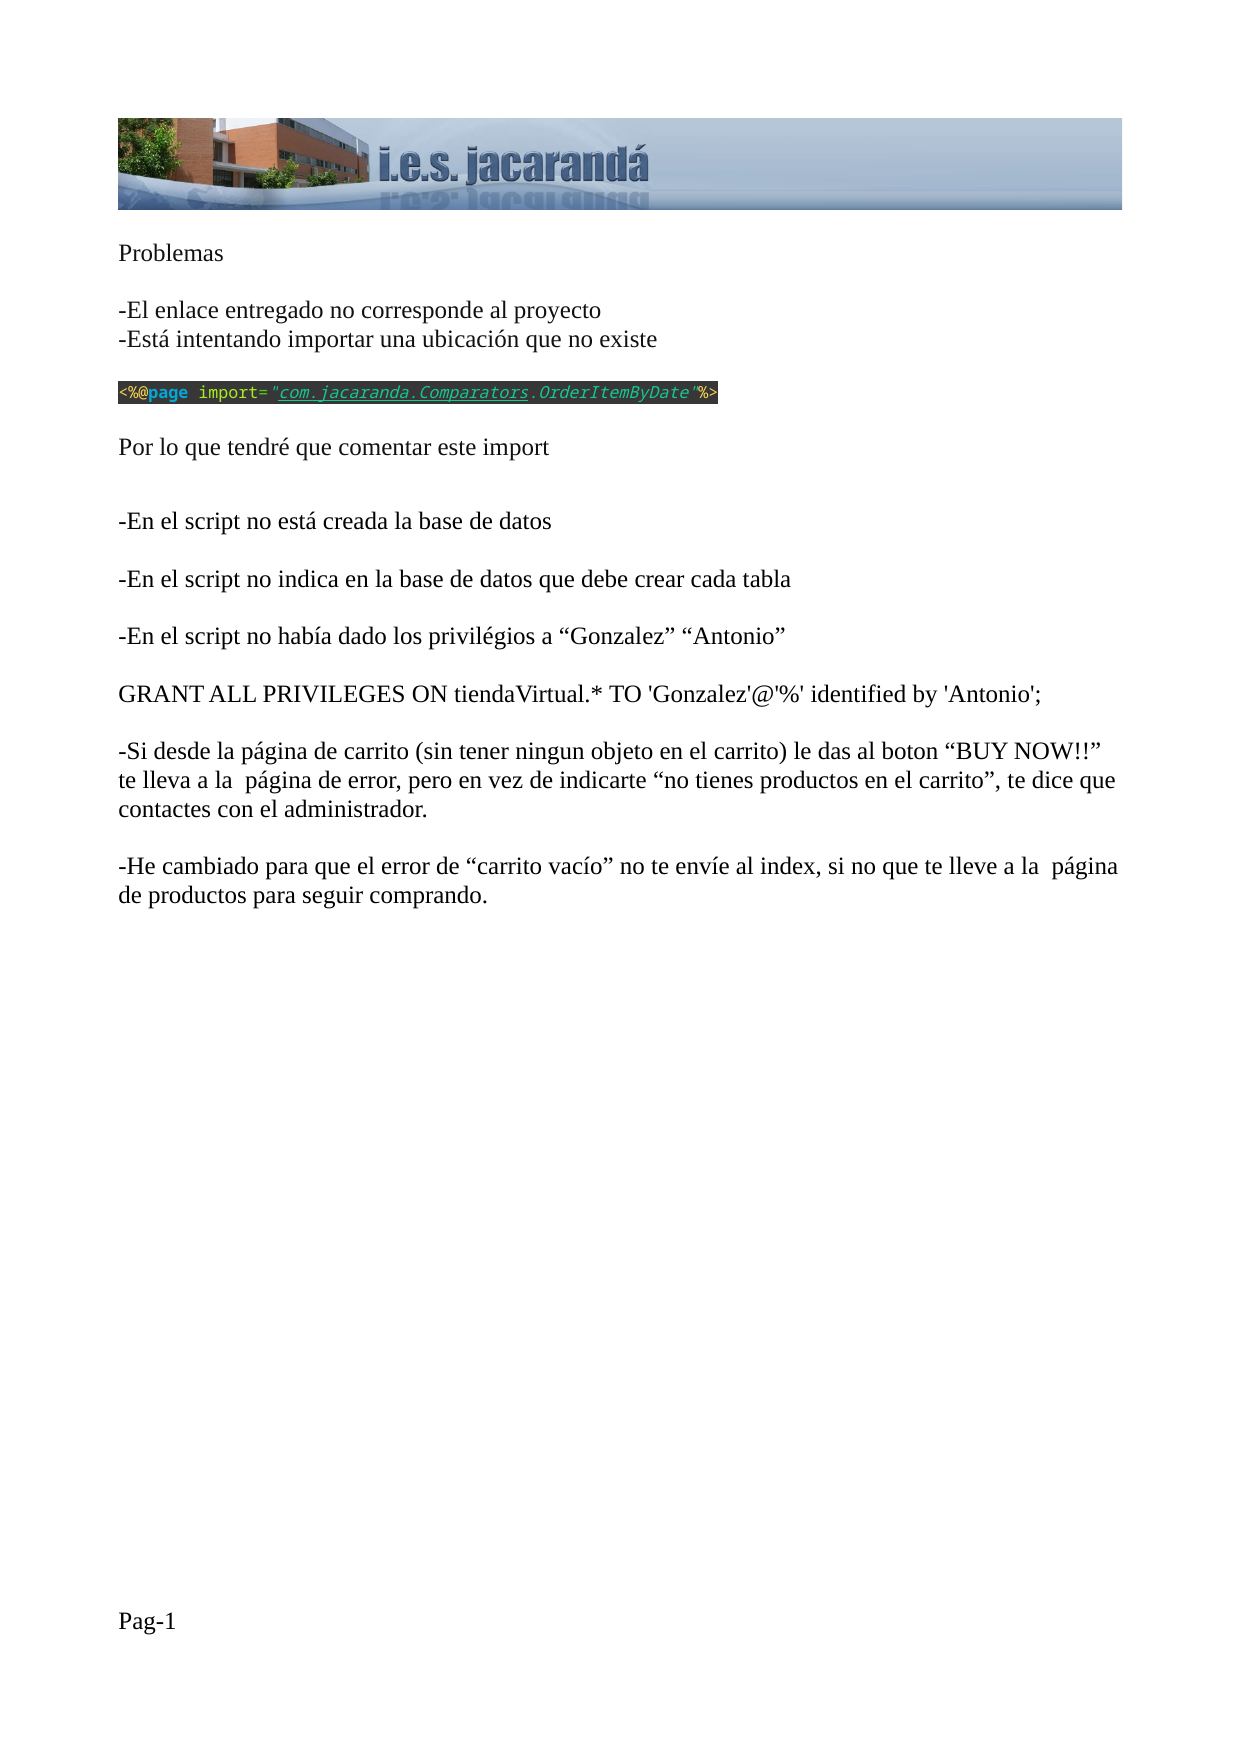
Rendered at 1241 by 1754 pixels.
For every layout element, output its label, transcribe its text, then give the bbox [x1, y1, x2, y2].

text -En el script no había dado los privilégios a “Gonzalez” “Antonio” [118, 621, 1122, 650]
text GRANT ALL PRIVILEGES ON tiendaVirtual.* TO 'Gonzalez'@'%' identified by 'Antonio'; [118, 679, 1122, 707]
text <%@page import="com.jacaranda.Comparators.OrderItemByDate"%> [118, 381, 1122, 404]
text Problemas [118, 238, 1122, 267]
text -Está intentando importar una ubicación que no existe [118, 324, 1122, 353]
text -El enlace entregado no corresponde al proyecto [118, 295, 1122, 324]
picture [118, 118, 1123, 210]
text -He cambiado para que el error de “carrito vacío” no te envíe al index, si no que te lleve a la página de productos para seguir comprando. [118, 851, 1122, 909]
text Por lo que tendré que comentar este import [118, 432, 1122, 461]
text -Si desde la página de carrito (sin tener ningun objeto en el carrito) le das al boton “BUY NOW!!” te lleva a la página de error, pero en vez de indicarte “no tienes productos en el carrito”, te dice que contactes con el administrador. [118, 736, 1122, 822]
text -En el script no está creada la base de datos [118, 506, 1122, 535]
text -En el script no indica en la base de datos que debe crear cada tabla [118, 564, 1122, 592]
